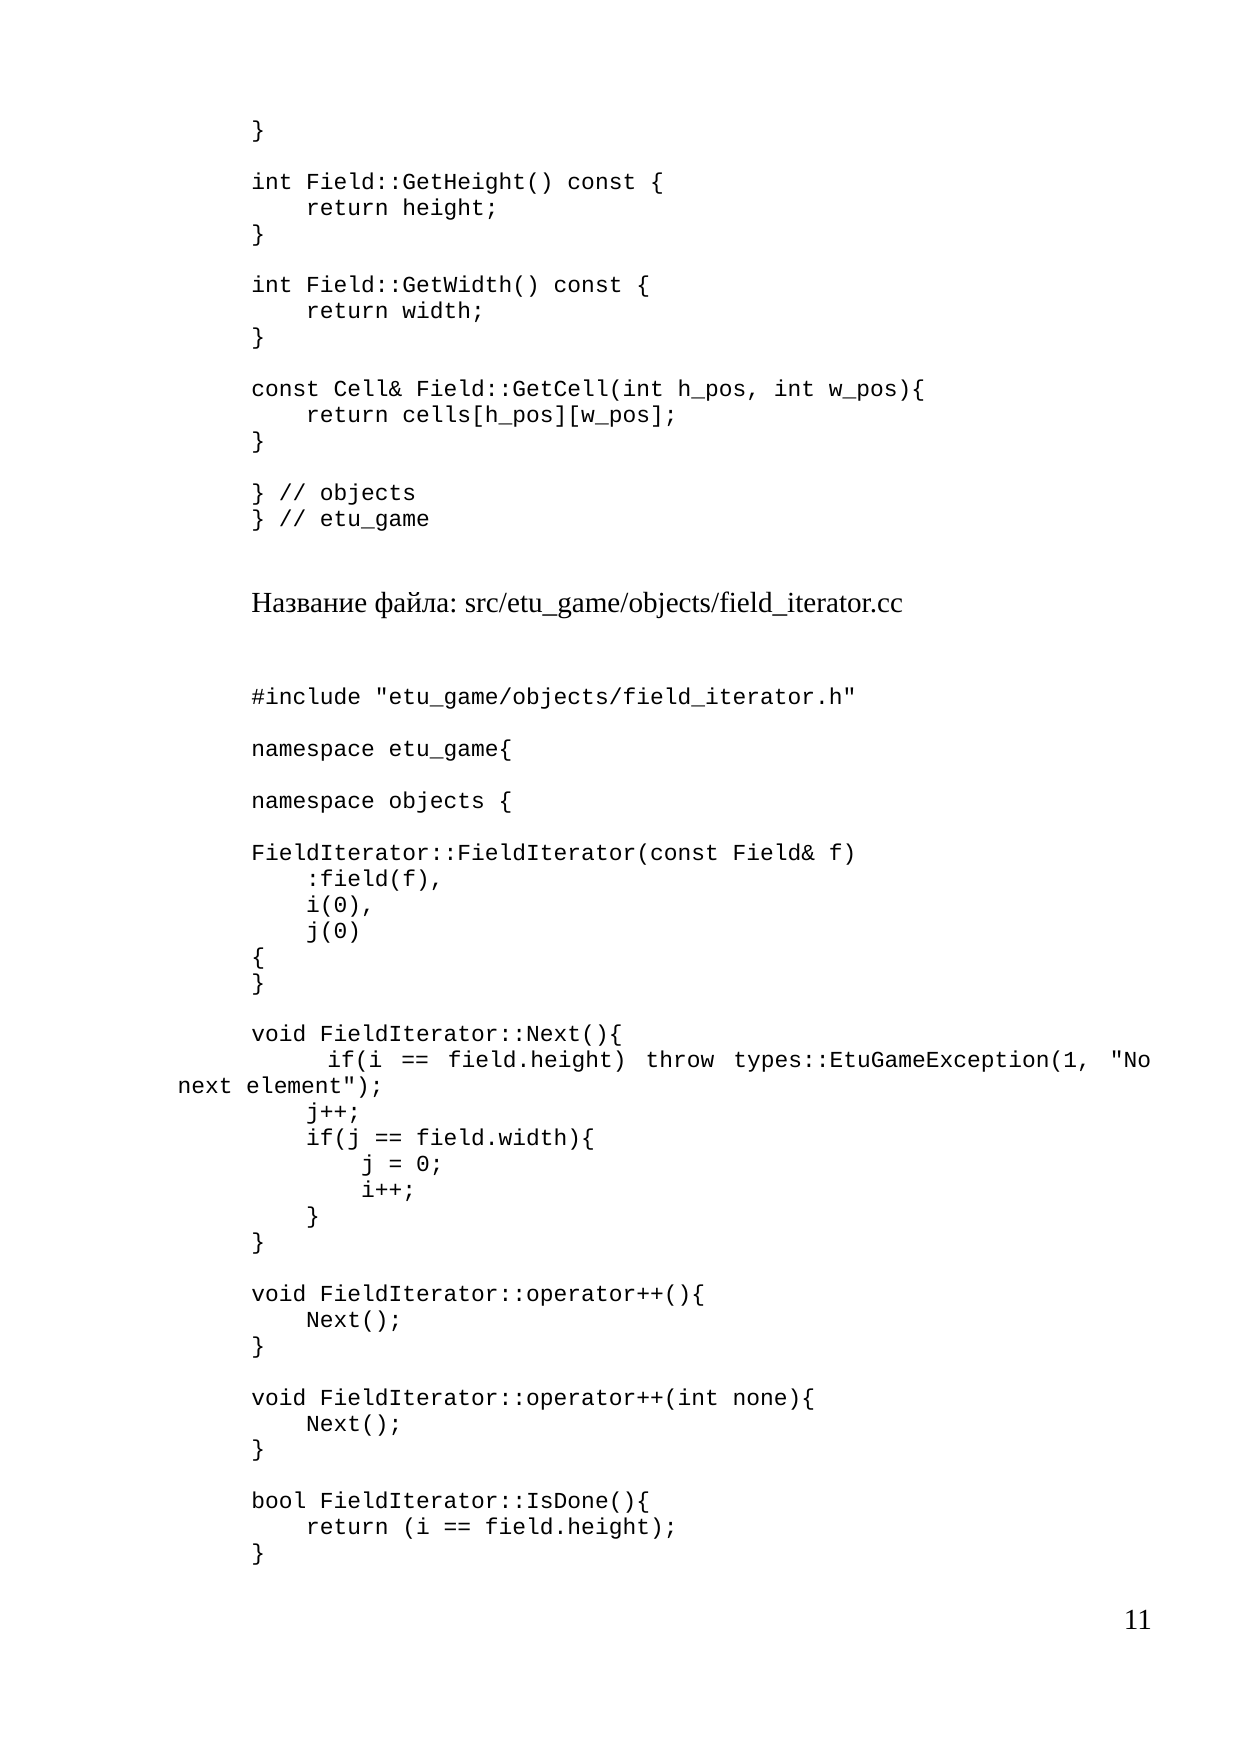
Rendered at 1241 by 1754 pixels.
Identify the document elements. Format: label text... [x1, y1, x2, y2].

text } [177, 1438, 1152, 1464]
text #include "etu_game/objects/field_iterator.h" [177, 686, 1152, 712]
text if(j == field.width){ [177, 1127, 1152, 1152]
text return height; [177, 196, 1152, 222]
text } [177, 429, 1152, 455]
text } [177, 118, 1152, 144]
text Next(); [177, 1412, 1152, 1438]
text } [177, 1542, 1152, 1567]
text } [177, 326, 1152, 352]
text } [177, 1204, 1152, 1230]
text } // objects [177, 481, 1152, 507]
text return (i == field.height); [177, 1516, 1152, 1542]
text :field(f), [177, 867, 1152, 893]
text j = 0; [177, 1152, 1152, 1178]
text FieldIterator::FieldIterator(const Field& f) [177, 841, 1152, 867]
text void FieldIterator::operator++(){ [177, 1282, 1152, 1308]
text const Cell& Field::GetCell(int h_pos, int w_pos){ [177, 377, 1152, 403]
text { [177, 945, 1152, 971]
text } [177, 1334, 1152, 1360]
text Next(); [177, 1308, 1152, 1334]
text i++; [177, 1178, 1152, 1204]
text } [177, 1230, 1152, 1256]
text void FieldIterator::operator++(int none){ [177, 1386, 1152, 1412]
text j(0) [177, 919, 1152, 945]
text namespace objects { [177, 789, 1152, 815]
text } // etu_game [177, 507, 1152, 533]
text if(i == field.height) throw types::EtuGameException(1, "No next element"); [177, 1049, 1152, 1101]
text int Field::GetHeight() const { [177, 170, 1152, 196]
text Название файла: src/etu_game/objects/field_iterator.cc [177, 585, 1152, 618]
text } [177, 222, 1152, 248]
text i(0), [177, 893, 1152, 919]
text bool FieldIterator::IsDone(){ [177, 1490, 1152, 1516]
text return width; [177, 300, 1152, 326]
text void FieldIterator::Next(){ [177, 1023, 1152, 1049]
text namespace etu_game{ [177, 737, 1152, 763]
text j++; [177, 1101, 1152, 1127]
text } [177, 971, 1152, 997]
text return cells[h_pos][w_pos]; [177, 403, 1152, 429]
text int Field::GetWidth() const { [177, 274, 1152, 300]
